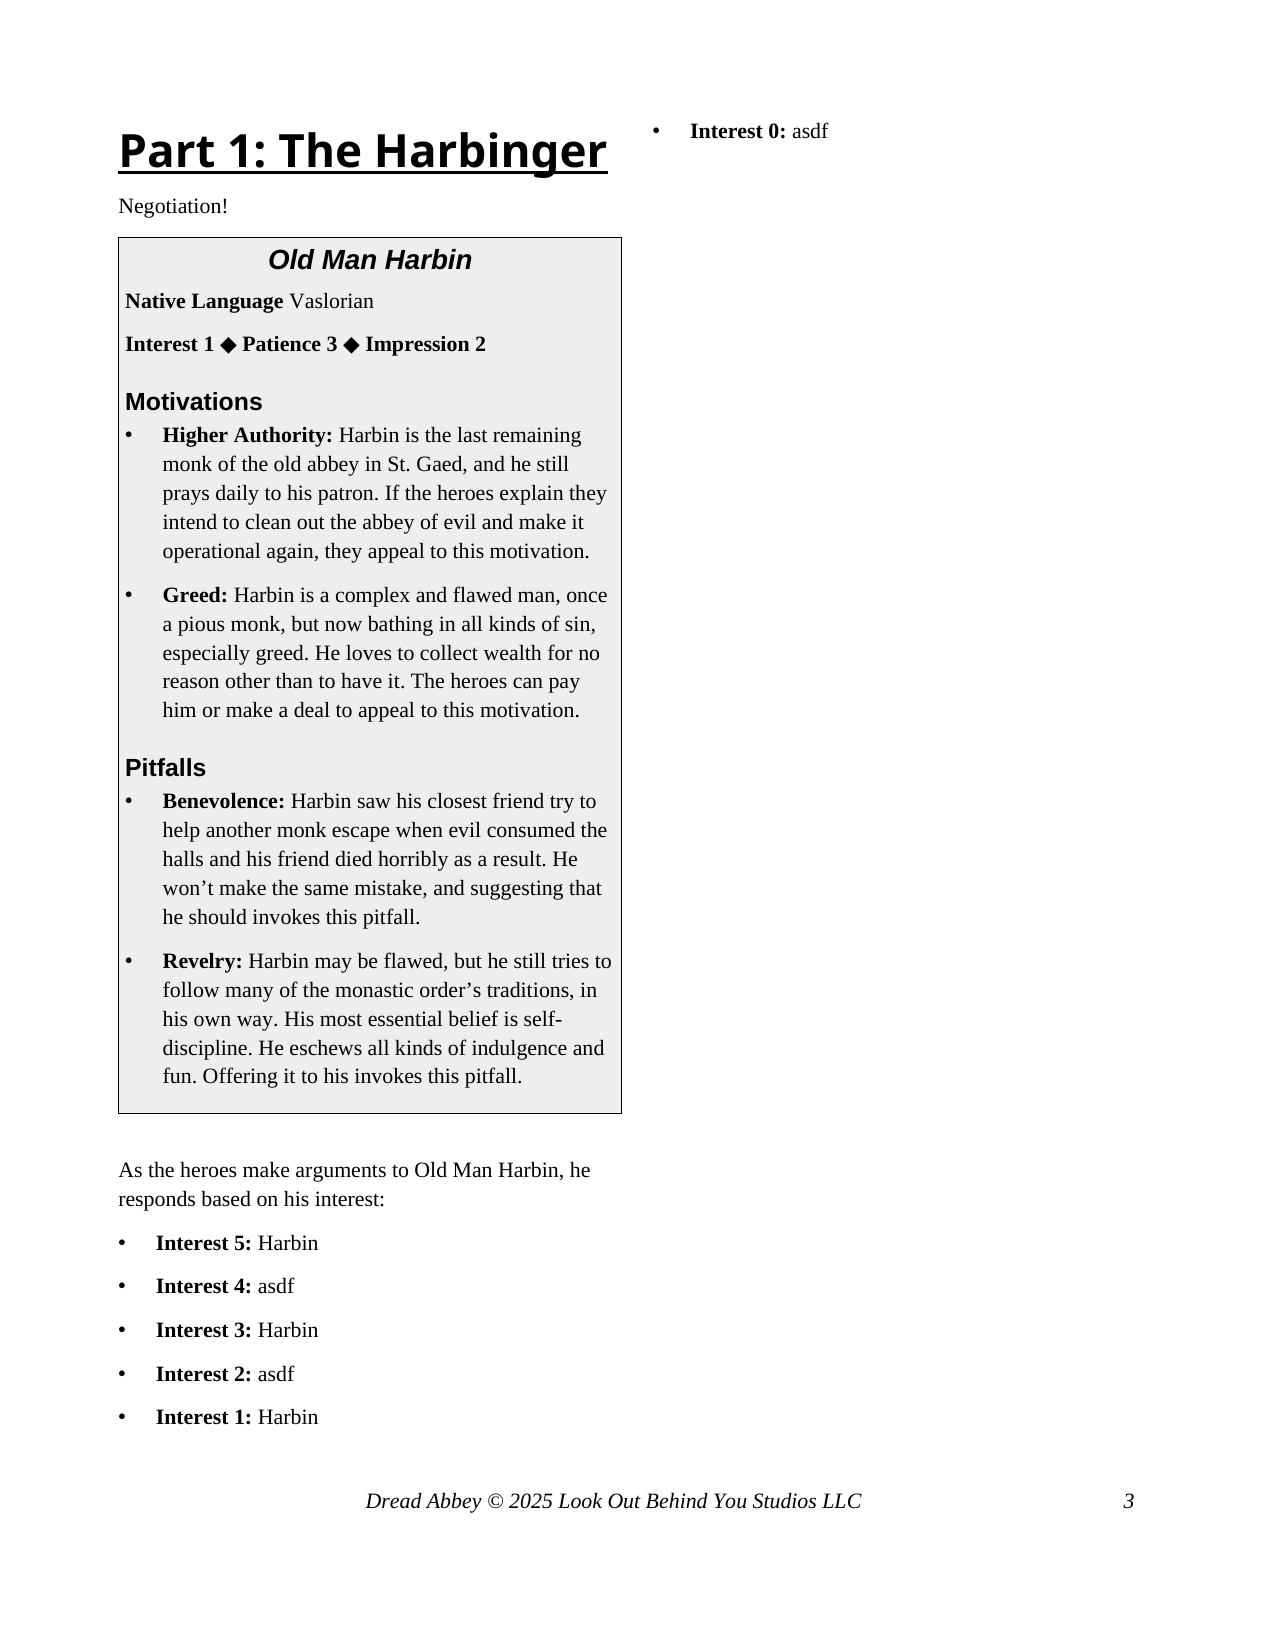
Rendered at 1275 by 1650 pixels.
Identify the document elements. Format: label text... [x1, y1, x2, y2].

list Interest 0: asdf [652, 118, 1157, 143]
text Negotiation! [118, 193, 622, 218]
text As the heroes make arguments to Old Man Harbin, he responds based on his interest: [118, 1157, 622, 1212]
list Interest 2: asdf [118, 1361, 622, 1386]
list Interest 5: Harbin [118, 1230, 622, 1255]
subtitle Part 1: The Harbinger [118, 118, 622, 181]
list Interest 3: Harbin [118, 1317, 622, 1342]
table_header Old Man Harbin Native Language Vaslorian Interest 1 ◆ Patience 3 ◆ Impression 2 Motivations Higher Authority: Harbin is the last remaining monk of the old abbey in St. Gaed, and he still prays daily to his patron. If the heroes explain they intend to clean out the abbey of evil and make it operational again, they appeal to this motivation. Greed: Harbin is a complex and flawed man, once a pious monk, but now bathing in all kinds of sin, especially greed. He loves to collect wealth for no reason other than to have it. The heroes can pay him or make a deal to appeal to this motivation. Pitfalls Benevolence: Harbin saw his closest friend try to help another monk escape when evil consumed the halls and his friend died horribly as a result. He won’t make the same mistake, and suggesting that he should invokes this pitfall. Revelry: Harbin may be flawed, but he still tries to follow many of the monastic order’s traditions, in his own way. His most essential belief is self-discipline. He eschews all kinds of indulgence and fun. Offering it to his invokes this pitfall. [119, 238, 621, 1113]
list Interest 1: Harbin [118, 1404, 622, 1429]
list Interest 4: asdf [118, 1273, 622, 1299]
